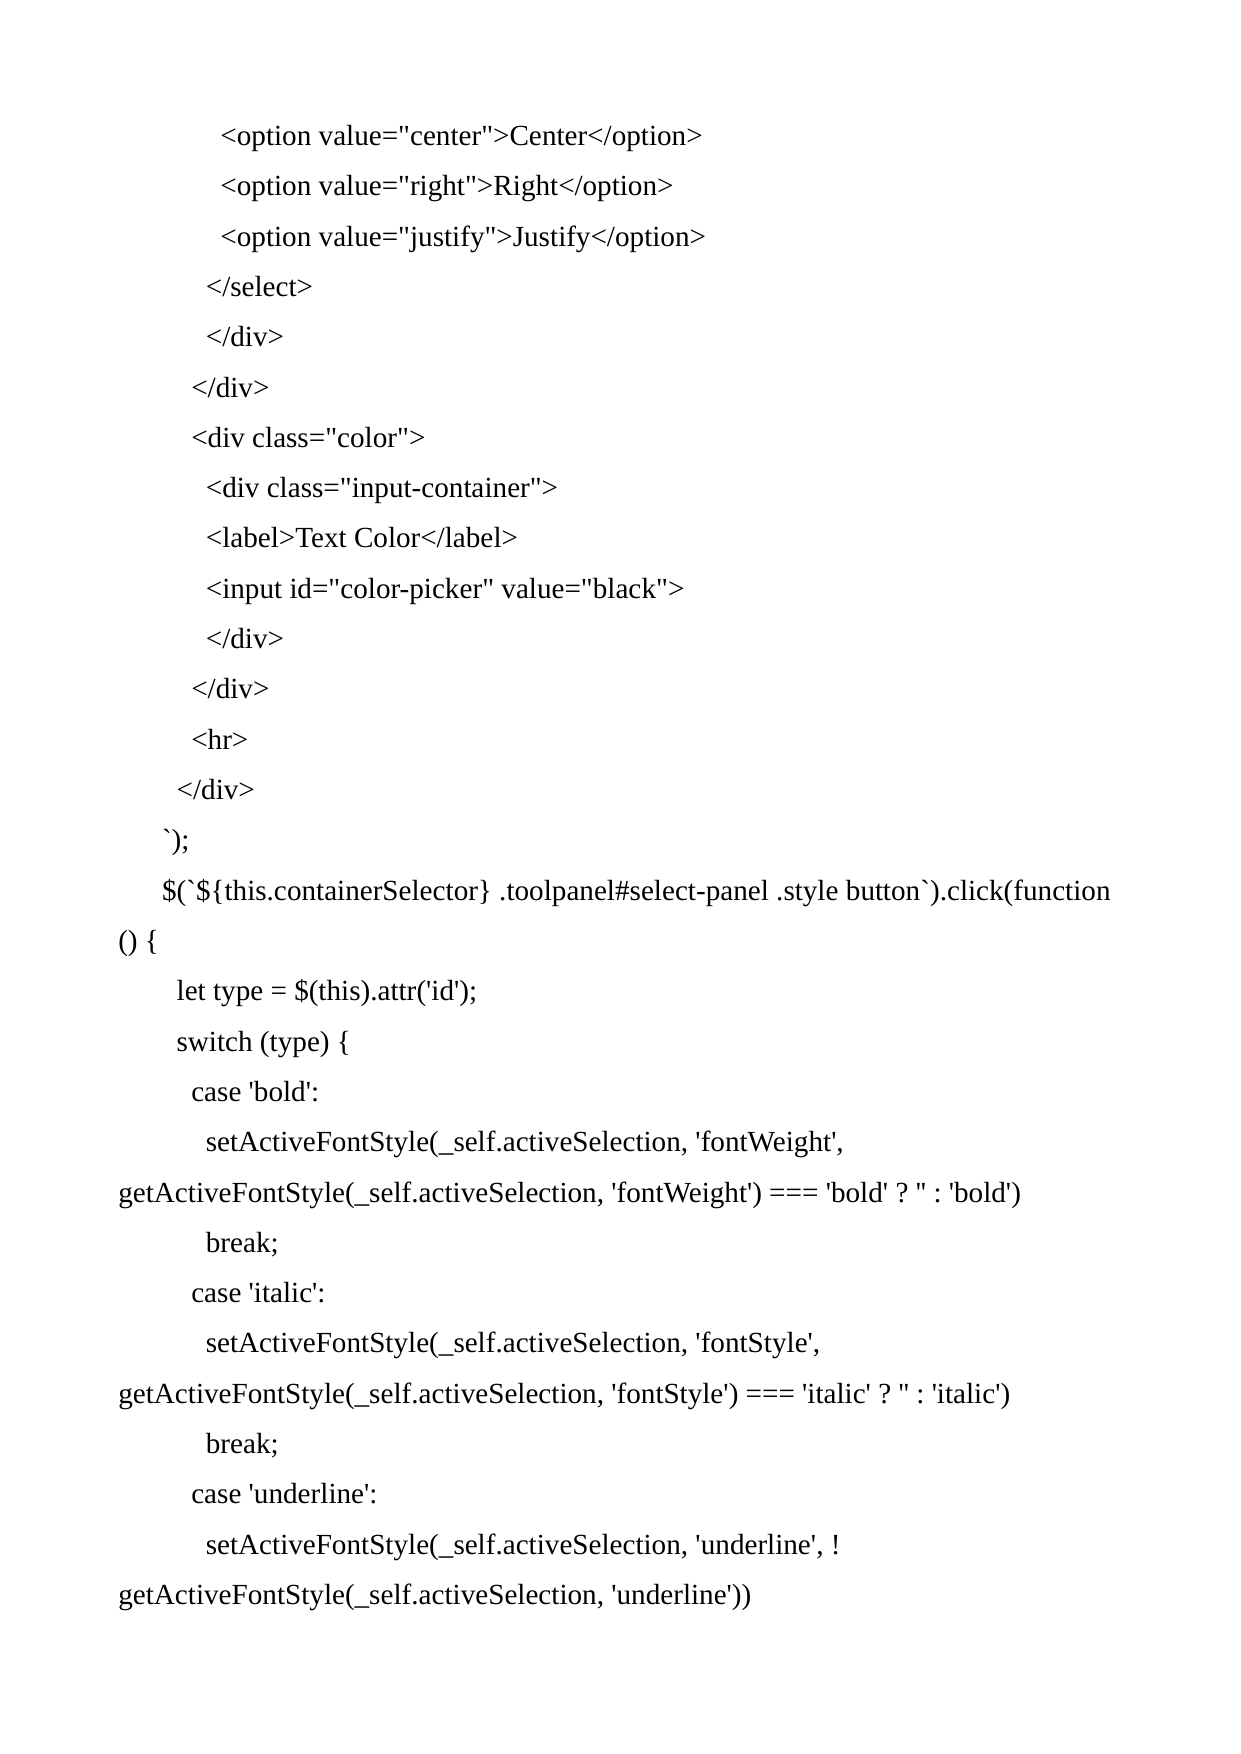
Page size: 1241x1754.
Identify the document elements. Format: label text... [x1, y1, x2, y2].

text </div> [118, 772, 1122, 806]
text setActiveFontStyle(_self.activeSelection, 'fontWeight', getActiveFontStyle(_self.activeSelection, 'fontWeight') === 'bold' ? '' : 'bold') [118, 1124, 1122, 1208]
text case 'italic': [118, 1275, 1122, 1309]
text let type = $(this).attr('id'); [118, 973, 1122, 1007]
text case 'underline': [118, 1477, 1122, 1510]
text setActiveFontStyle(_self.activeSelection, 'underline', !getActiveFontStyle(_self.activeSelection, 'underline')) [118, 1527, 1122, 1611]
text </select> [118, 269, 1122, 303]
text <div class="input-container"> [118, 470, 1122, 504]
text setActiveFontStyle(_self.activeSelection, 'fontStyle', getActiveFontStyle(_self.activeSelection, 'fontStyle') === 'italic' ? '' : 'italic') [118, 1326, 1122, 1409]
text switch (type) { [118, 1024, 1122, 1057]
text </div> [118, 319, 1122, 353]
text </div> [118, 672, 1122, 705]
text <input id="color-picker" value="black"> [118, 571, 1122, 604]
text </div> [118, 370, 1122, 403]
text $(`${this.containerSelector} .toolpanel#select-panel .style button`).click(function () { [118, 873, 1122, 957]
text <hr> [118, 722, 1122, 755]
text <div class="color"> [118, 420, 1122, 453]
text `); [118, 822, 1122, 856]
text break; [118, 1426, 1122, 1460]
text <label>Text Color</label> [118, 521, 1122, 554]
text break; [118, 1225, 1122, 1258]
text <option value="justify">Justify</option> [118, 219, 1122, 252]
text </div> [118, 621, 1122, 655]
text <option value="right">Right</option> [118, 168, 1122, 202]
text case 'bold': [118, 1074, 1122, 1108]
text <option value="center">Center</option> [118, 118, 1122, 152]
